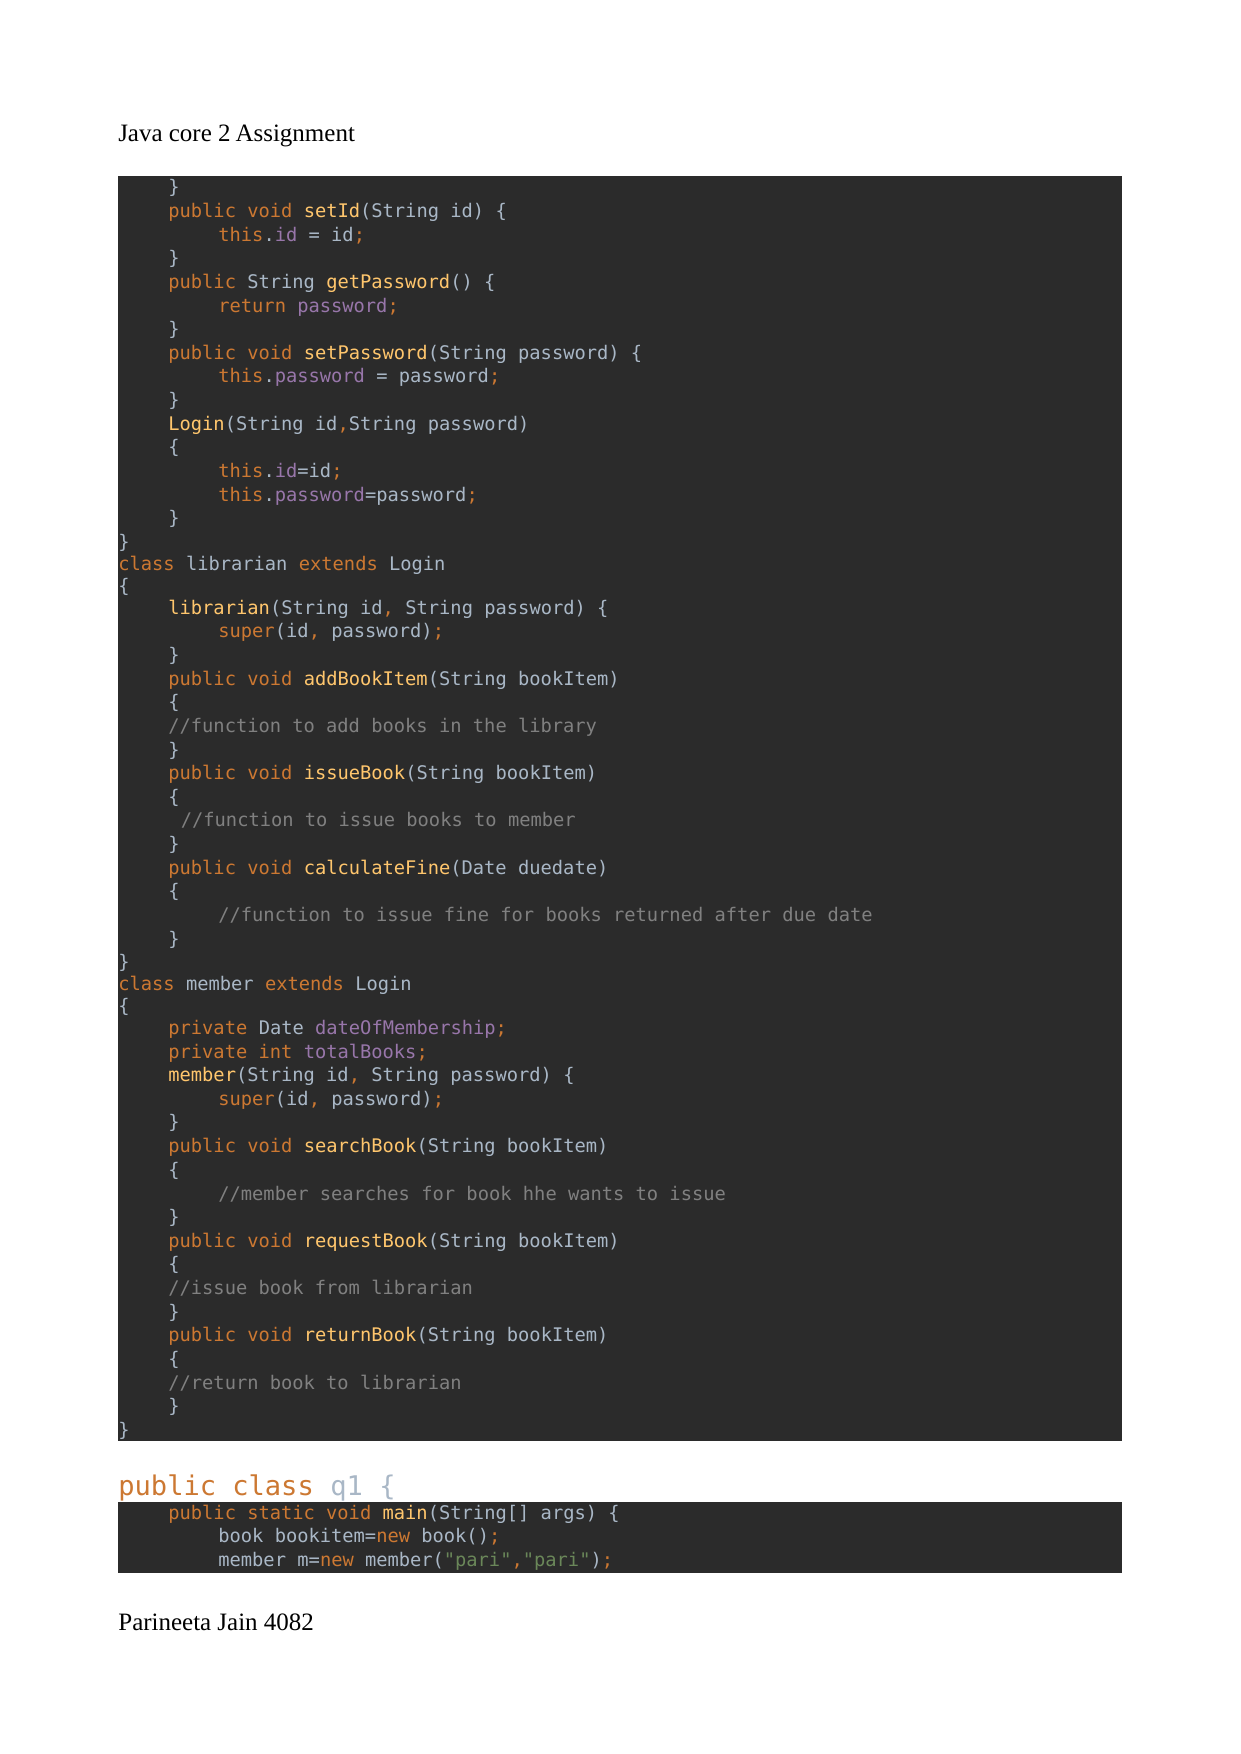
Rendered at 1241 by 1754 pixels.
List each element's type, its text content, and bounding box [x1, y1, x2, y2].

text } [118, 738, 1122, 762]
text public void issueBook(String bookItem) [118, 762, 1122, 786]
text //issue book from librarian [118, 1277, 1122, 1301]
text } [118, 1419, 1122, 1441]
text { [118, 1348, 1122, 1372]
text public static void main(String[] args) { [118, 1502, 1122, 1526]
text member m=new member("pari","pari"); [118, 1549, 1122, 1573]
text } [118, 951, 1122, 973]
text { [118, 1159, 1122, 1182]
text } [118, 1301, 1122, 1324]
text member(String id, String password) { [118, 1064, 1122, 1088]
text { [118, 880, 1122, 904]
text } [118, 176, 1122, 200]
text { [118, 691, 1122, 715]
text } [118, 644, 1122, 668]
text class member extends Login [118, 973, 1122, 995]
text //function to issue books to member [118, 809, 1122, 833]
text public void calculateFine(Date duedate) [118, 857, 1122, 880]
text } [118, 531, 1122, 553]
text } [118, 247, 1122, 271]
text class librarian extends Login [118, 553, 1122, 575]
text this.id=id; [118, 460, 1122, 484]
text return password; [118, 294, 1122, 318]
text Login(String id,String password) [118, 413, 1122, 436]
text librarian(String id, String password) { [118, 597, 1122, 620]
text public void returnBook(String bookItem) [118, 1324, 1122, 1348]
text private Date dateOfMembership; [118, 1017, 1122, 1041]
text //member searches for book hhe wants to issue [118, 1182, 1122, 1206]
text { [118, 786, 1122, 809]
text } [118, 1395, 1122, 1419]
text { [118, 436, 1122, 460]
text { [118, 575, 1122, 597]
text public void requestBook(String bookItem) [118, 1230, 1122, 1253]
text private int totalBooks; [118, 1041, 1122, 1064]
text public class q1 { [118, 1470, 1122, 1502]
text } [118, 389, 1122, 413]
text { [118, 1253, 1122, 1277]
text } [118, 833, 1122, 857]
text } [118, 1206, 1122, 1230]
text this.password = password; [118, 366, 1122, 389]
text super(id, password); [118, 620, 1122, 644]
text } [118, 928, 1122, 951]
text } [118, 507, 1122, 531]
text public void setId(String id) { [118, 200, 1122, 224]
text super(id, password); [118, 1088, 1122, 1112]
text this.id = id; [118, 224, 1122, 247]
text public void addBookItem(String bookItem) [118, 668, 1122, 691]
text //function to issue fine for books returned after due date [118, 904, 1122, 928]
text //function to add books in the library [118, 715, 1122, 738]
text } [118, 1112, 1122, 1135]
text book bookitem=new book(); [118, 1526, 1122, 1549]
text { [118, 995, 1122, 1017]
text public void setPassword(String password) { [118, 342, 1122, 366]
text } [118, 318, 1122, 342]
text public void searchBook(String bookItem) [118, 1135, 1122, 1159]
text //return book to librarian [118, 1372, 1122, 1395]
text public String getPassword() { [118, 271, 1122, 294]
text this.password=password; [118, 484, 1122, 507]
